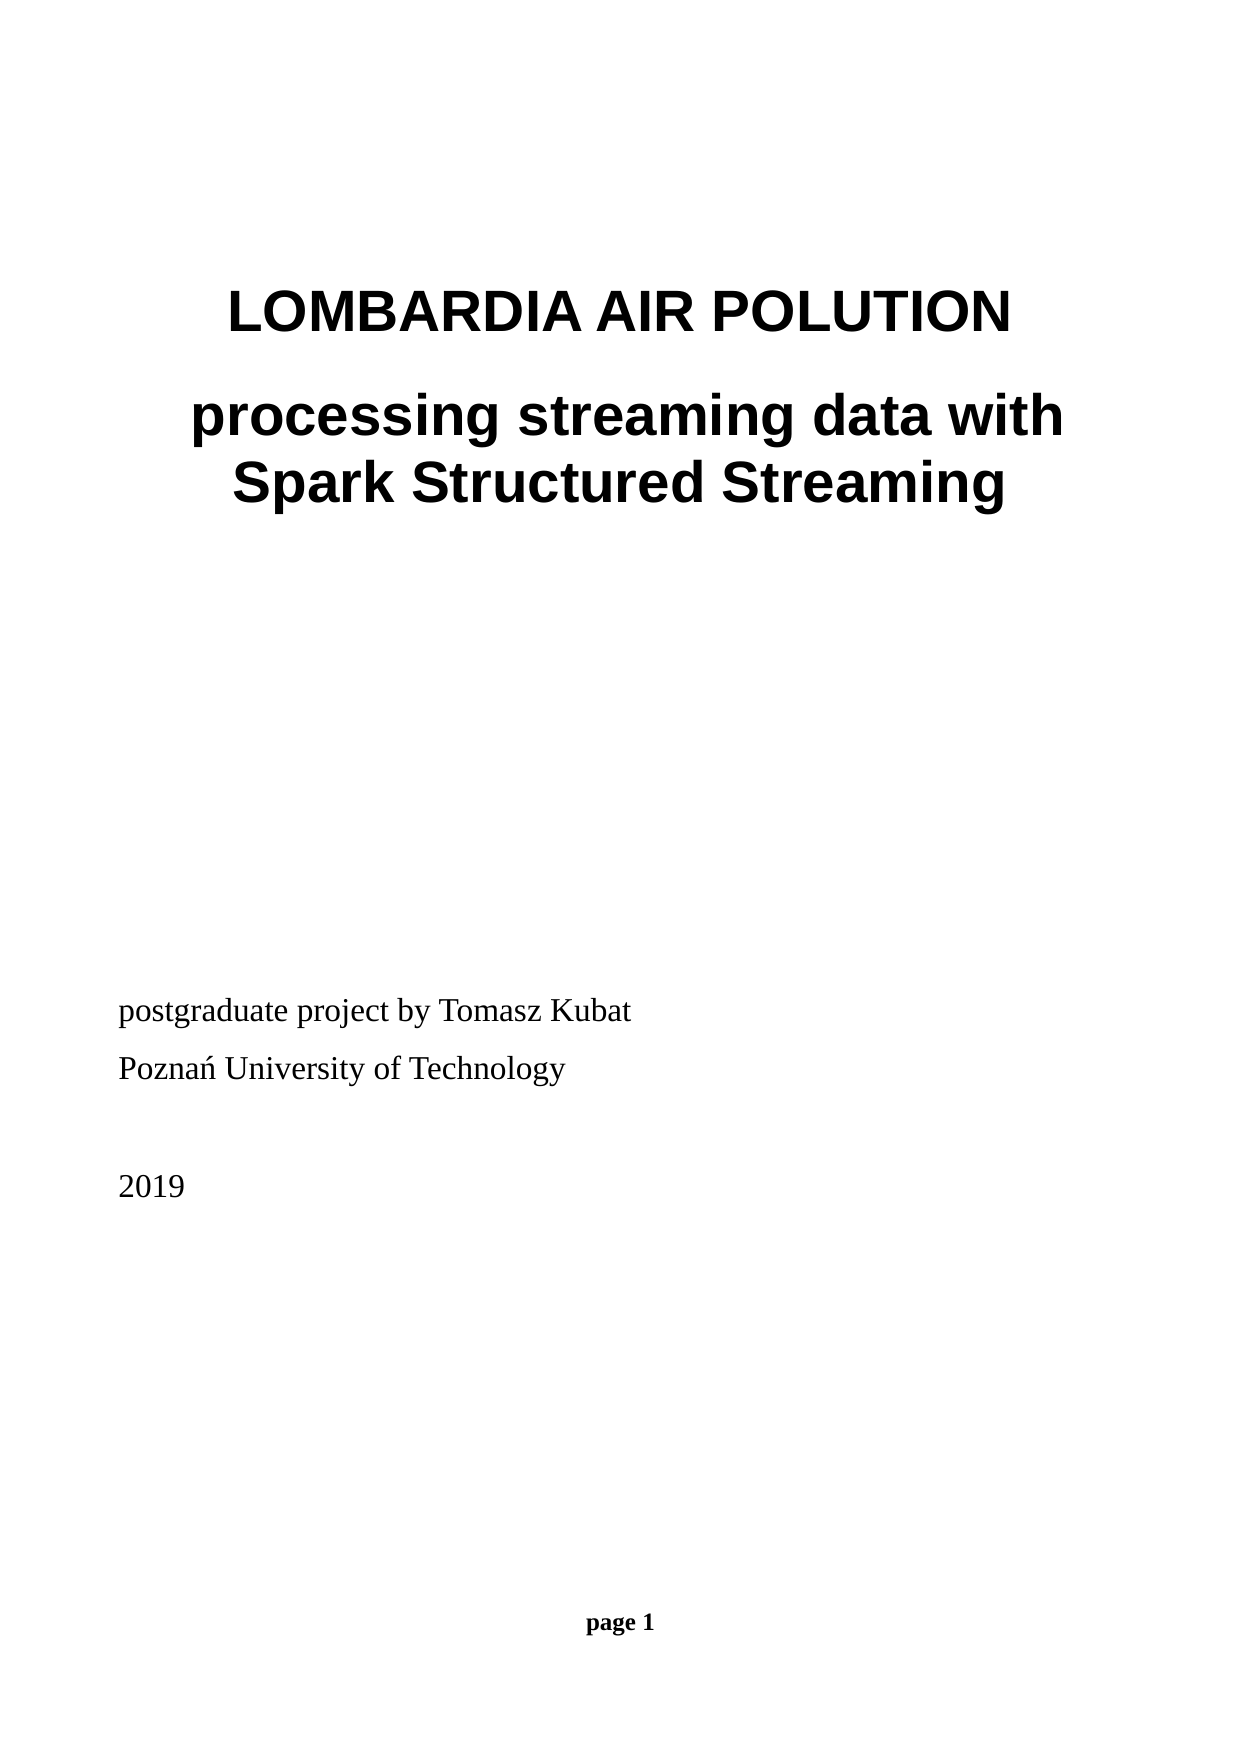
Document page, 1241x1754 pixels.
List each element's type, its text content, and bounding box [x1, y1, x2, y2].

title LOMBARDIA AIR POLUTION [118, 276, 1122, 343]
subtitle postgraduate project by Tomasz Kubat [118, 990, 1122, 1028]
text 2019 [118, 1166, 1122, 1204]
title processing streaming data with Spark Structured Streaming [118, 381, 1122, 515]
text Poznań University of Technology [118, 1049, 1122, 1087]
